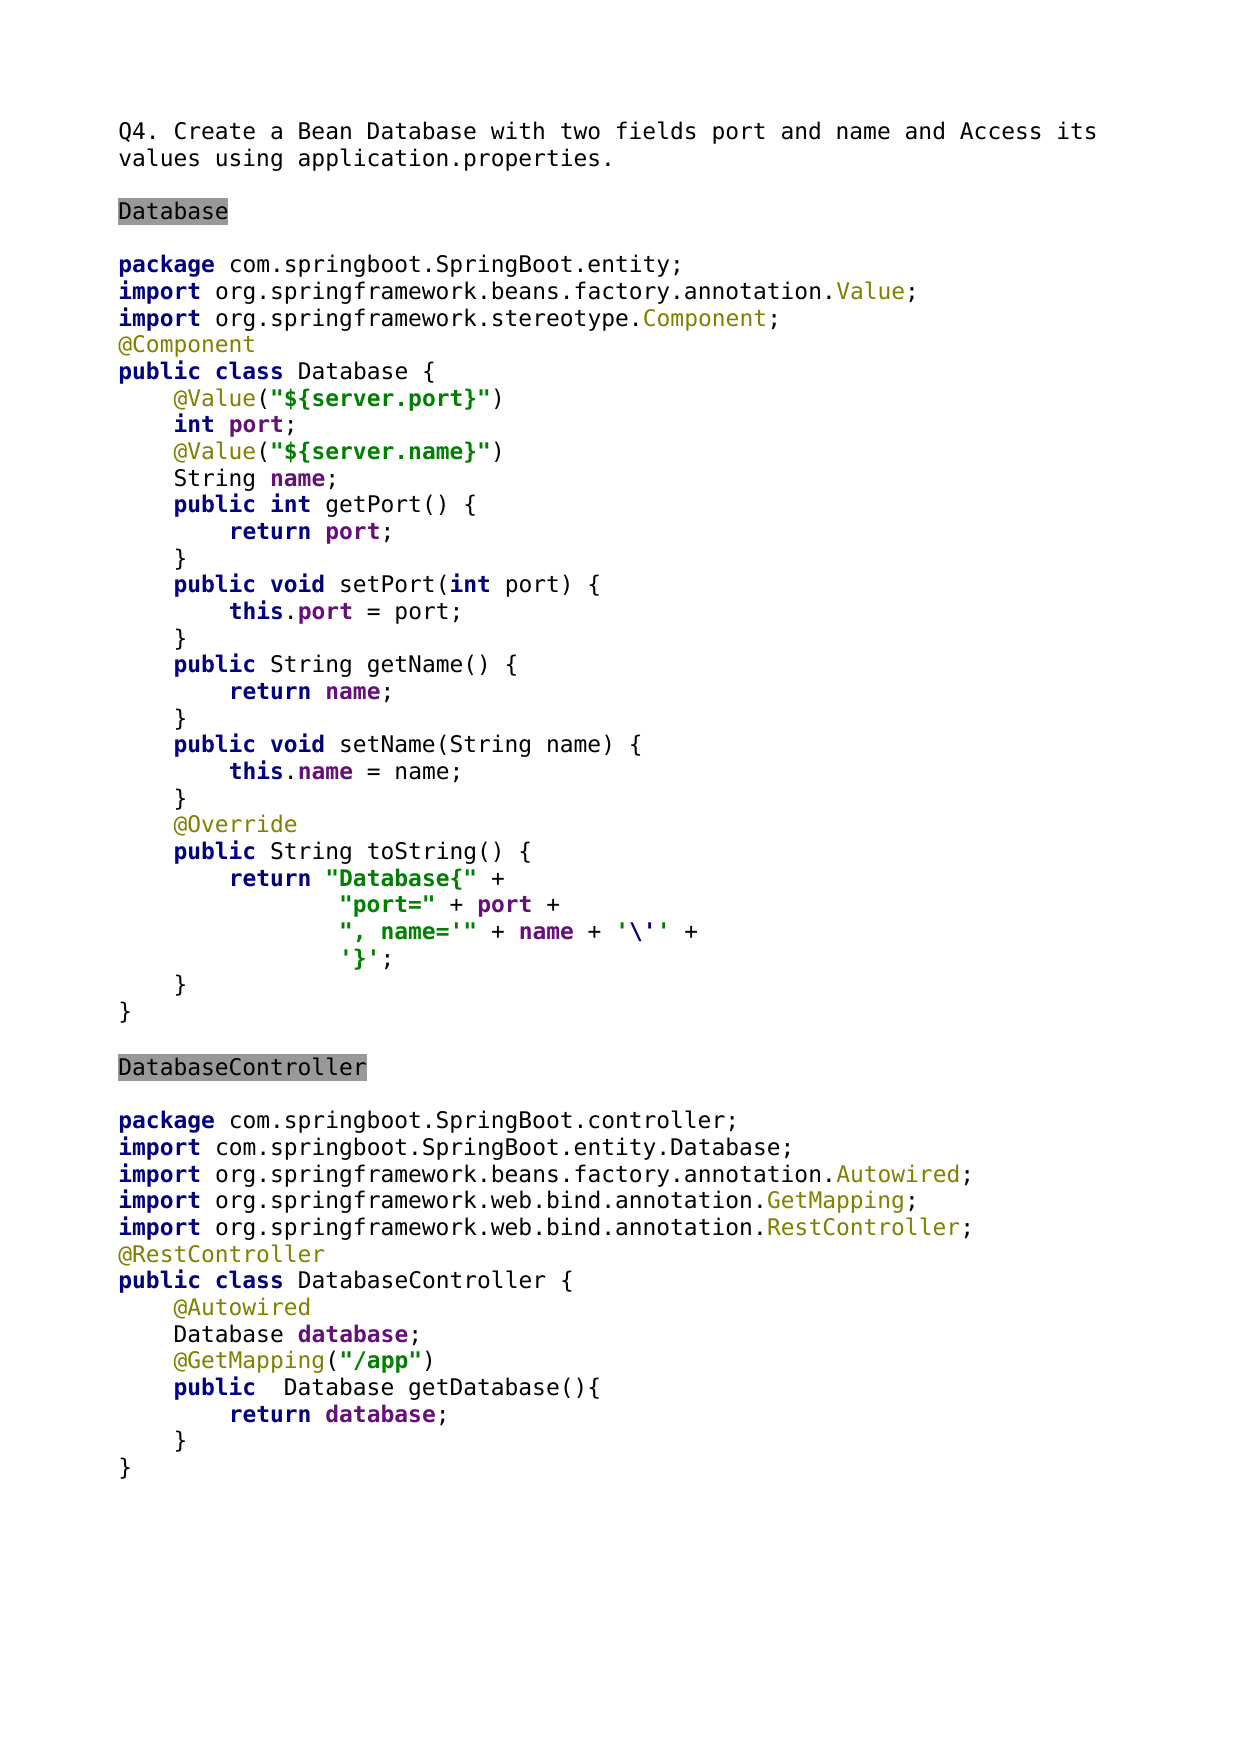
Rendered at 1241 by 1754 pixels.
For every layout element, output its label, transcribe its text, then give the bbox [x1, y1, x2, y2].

text return port; [118, 518, 1122, 545]
text } [118, 1428, 1122, 1454]
text } [118, 971, 1122, 998]
text String name; [118, 465, 1122, 491]
text } [118, 785, 1122, 811]
text import org.springframework.web.bind.annotation.RestController; [118, 1214, 1122, 1241]
text public String getName() { [118, 651, 1122, 678]
text @Override [118, 811, 1122, 838]
text @RestController [118, 1241, 1122, 1268]
text Q4. Create a Bean Database with two fields port and name and Access its values using application.properties. [118, 118, 1122, 171]
text } [118, 625, 1122, 651]
text } [118, 998, 1122, 1025]
text public void setPort(int port) { [118, 571, 1122, 598]
text public class DatabaseController { [118, 1268, 1122, 1294]
text } [118, 545, 1122, 571]
text "port=" + port + [118, 891, 1122, 918]
text } [118, 705, 1122, 731]
text import org.springframework.beans.factory.annotation.Autowired; [118, 1161, 1122, 1188]
text import org.springframework.stereotype.Component; [118, 305, 1122, 331]
text @Autowired [118, 1294, 1122, 1321]
text this.port = port; [118, 598, 1122, 625]
text @Component [118, 331, 1122, 358]
text @GetMapping("/app") [118, 1348, 1122, 1374]
text this.name = name; [118, 758, 1122, 785]
text Database database; [118, 1321, 1122, 1348]
text return name; [118, 678, 1122, 705]
text @Value("${server.port}") [118, 385, 1122, 411]
text public Database getDatabase(){ [118, 1374, 1122, 1401]
text return database; [118, 1401, 1122, 1428]
text public int getPort() { [118, 491, 1122, 518]
text package com.springboot.SpringBoot.controller; [118, 1108, 1122, 1134]
text package com.springboot.SpringBoot.entity; [118, 251, 1122, 278]
text int port; [118, 411, 1122, 438]
text import org.springframework.beans.factory.annotation.Value; [118, 278, 1122, 305]
text public String toString() { [118, 838, 1122, 865]
text import org.springframework.web.bind.annotation.GetMapping; [118, 1188, 1122, 1214]
text @Value("${server.name}") [118, 438, 1122, 465]
text public class Database { [118, 358, 1122, 385]
text public void setName(String name) { [118, 731, 1122, 758]
text '}'; [118, 945, 1122, 971]
text return "Database{" + [118, 865, 1122, 891]
text Database [118, 198, 1122, 225]
text DatabaseController [118, 1054, 1122, 1081]
text ", name='" + name + '\'' + [118, 918, 1122, 945]
text import com.springboot.SpringBoot.entity.Database; [118, 1134, 1122, 1161]
text } [118, 1454, 1122, 1481]
